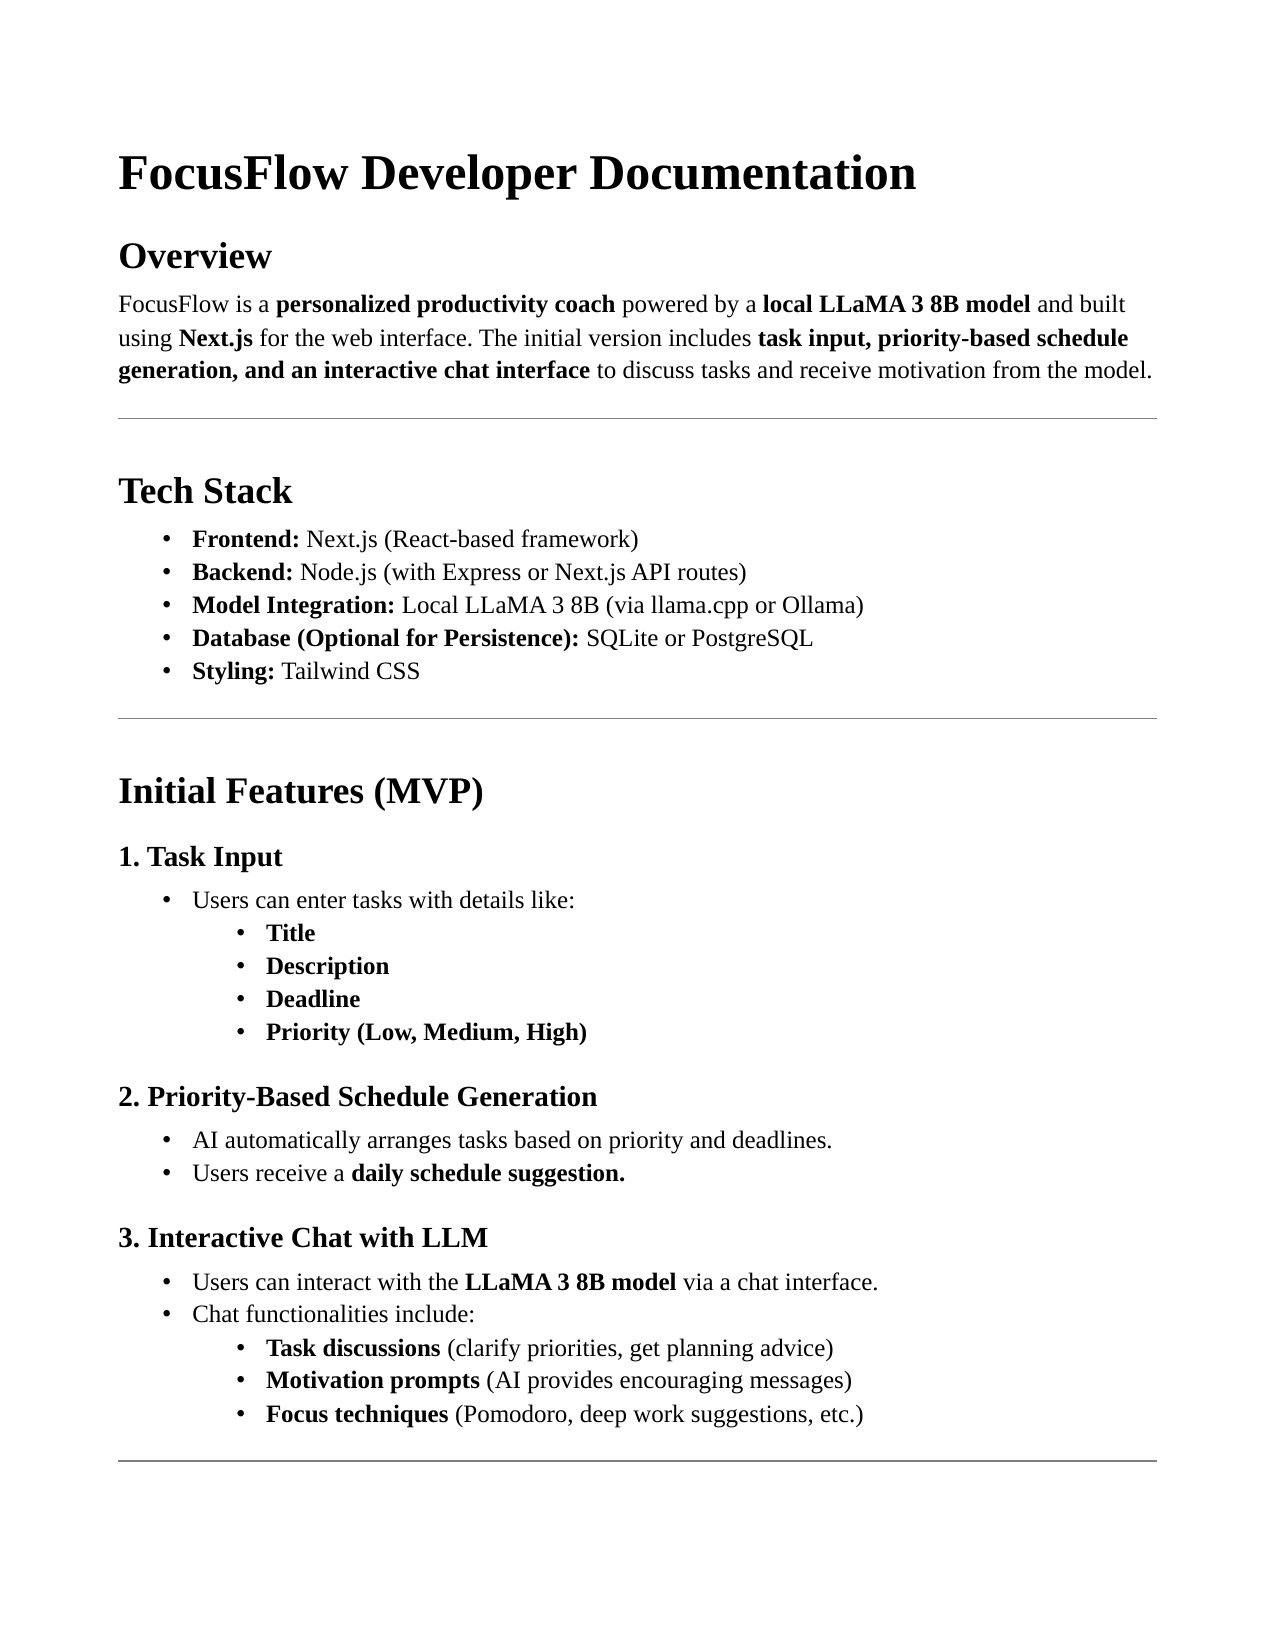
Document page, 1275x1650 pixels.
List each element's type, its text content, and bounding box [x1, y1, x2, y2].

list Database (Optional for Persistence): SQLite or PostgreSQL [162, 623, 1157, 652]
list Backend: Node.js (with Express or Next.js API routes) [162, 557, 1157, 586]
list Task discussions (clarify priorities, get planning advice) [236, 1333, 1157, 1361]
subtitle Initial Features (MVP) [118, 769, 1157, 812]
list Description [236, 951, 1157, 980]
list Focus techniques (Pomodoro, deep work suggestions, etc.) [236, 1399, 1157, 1427]
text FocusFlow is a personalized productivity coach powered by a local LLaMA 3 8B model and built using Next.js for the web interface. The initial version includes task input, priority-based schedule generation, and an interactive chat interface to discuss tasks and receive motivation from the model. [118, 289, 1157, 384]
subtitle 2. Priority-Based Schedule Generation [118, 1079, 1157, 1113]
list Styling: Tailwind CSS [162, 656, 1157, 685]
list AI automatically arranges tasks based on priority and deadlines. [162, 1125, 1157, 1154]
subtitle 1. Task Input [118, 839, 1157, 872]
list Title [236, 918, 1157, 947]
list Users can interact with the LLaMA 3 8B model via a chat interface. [162, 1267, 1157, 1295]
list Users can enter tasks with details like: [162, 885, 1157, 914]
subtitle Overview [118, 234, 1157, 277]
subtitle FocusFlow Developer Documentation [118, 143, 1157, 201]
subtitle Tech Stack [118, 468, 1157, 511]
list Frontend: Next.js (React-based framework) [162, 524, 1157, 553]
list Chat functionalities include: [162, 1299, 1157, 1328]
list Deadline [236, 984, 1157, 1013]
list Priority (Low, Medium, High) [236, 1017, 1157, 1046]
list Motivation prompts (AI provides encouraging messages) [236, 1366, 1157, 1394]
subtitle 3. Interactive Chat with LLM [118, 1221, 1157, 1254]
list Model Integration: Local LLaMA 3 8B (via llama.cpp or Ollama) [162, 590, 1157, 619]
list Users receive a daily schedule suggestion. [162, 1158, 1157, 1187]
